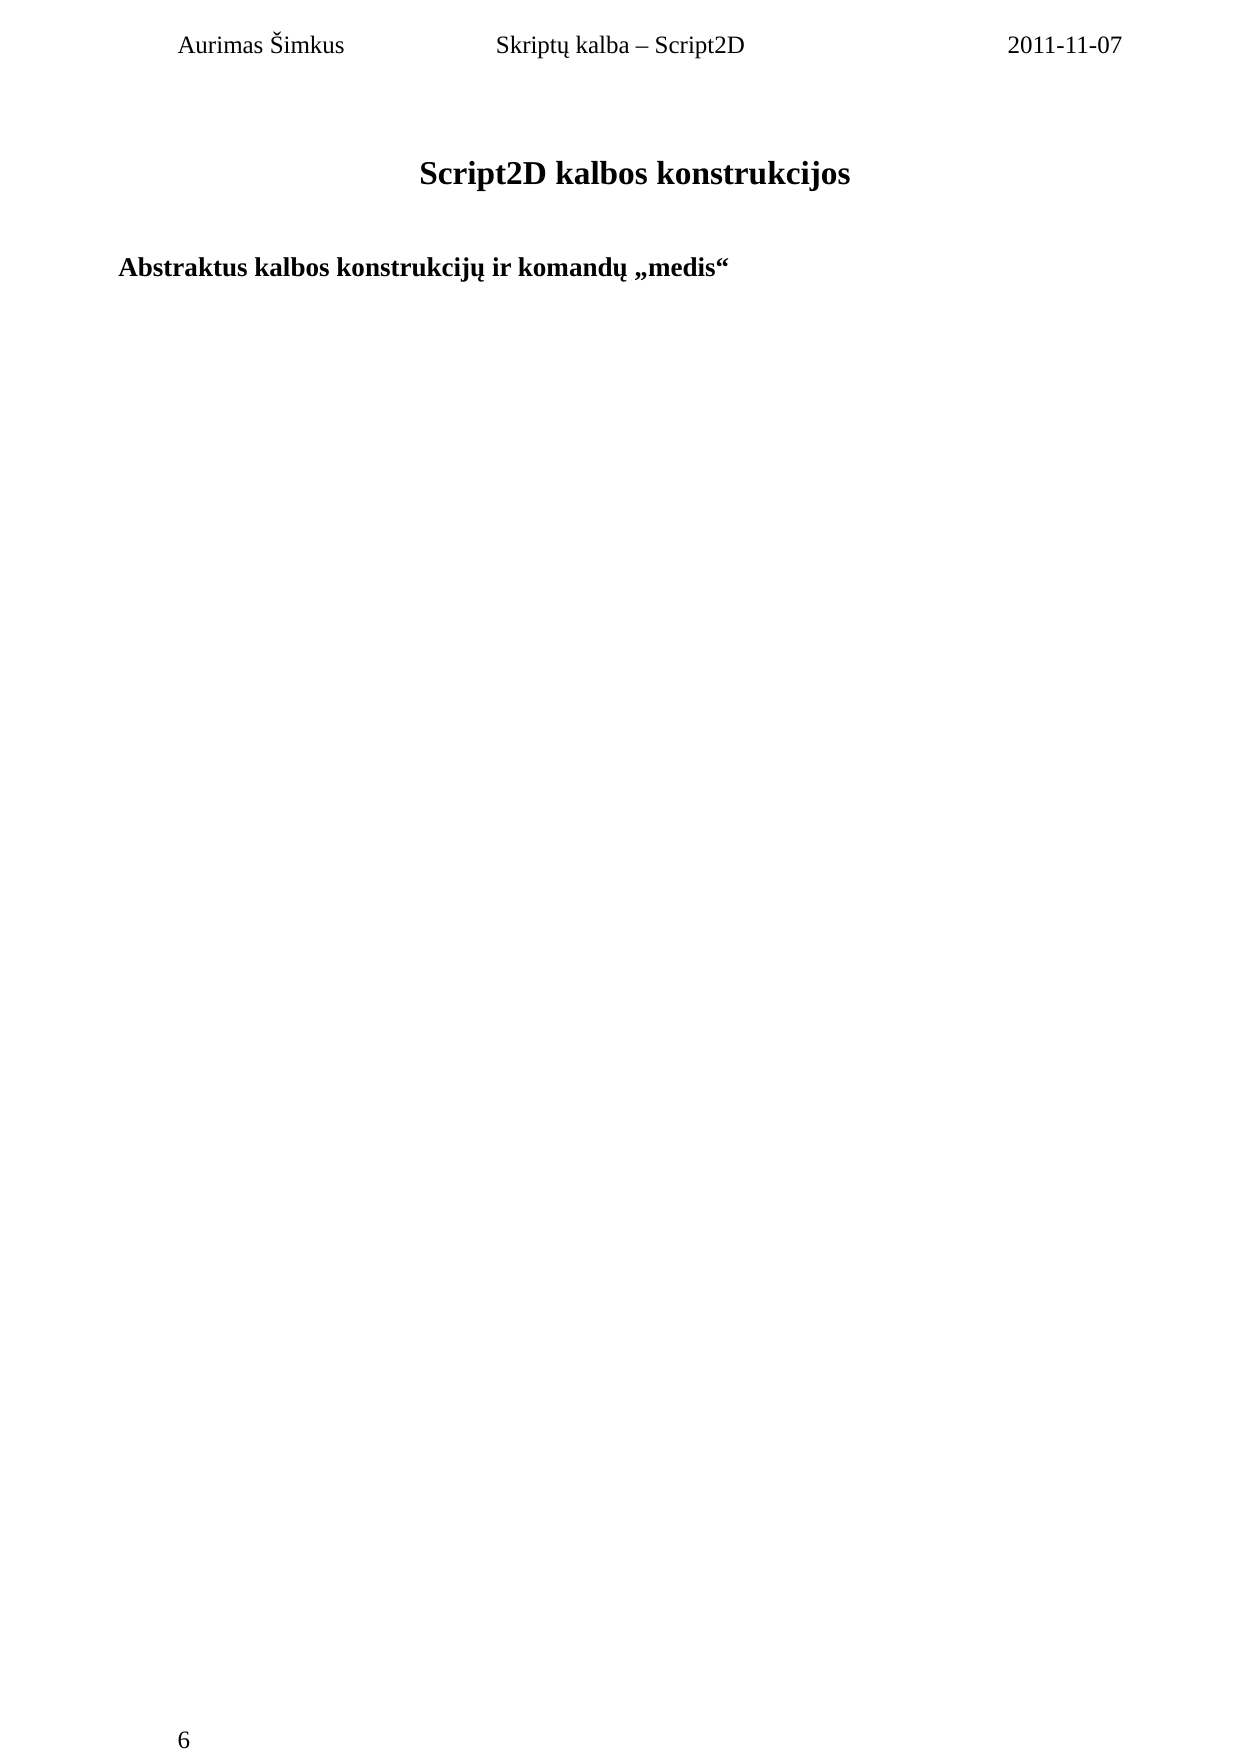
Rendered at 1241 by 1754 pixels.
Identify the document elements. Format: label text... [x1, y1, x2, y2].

subtitle Abstraktus kalbos konstrukcijų ir komandų „medis“ [118, 251, 1152, 283]
subtitle Script2D kalbos konstrukcijos [118, 153, 1152, 192]
